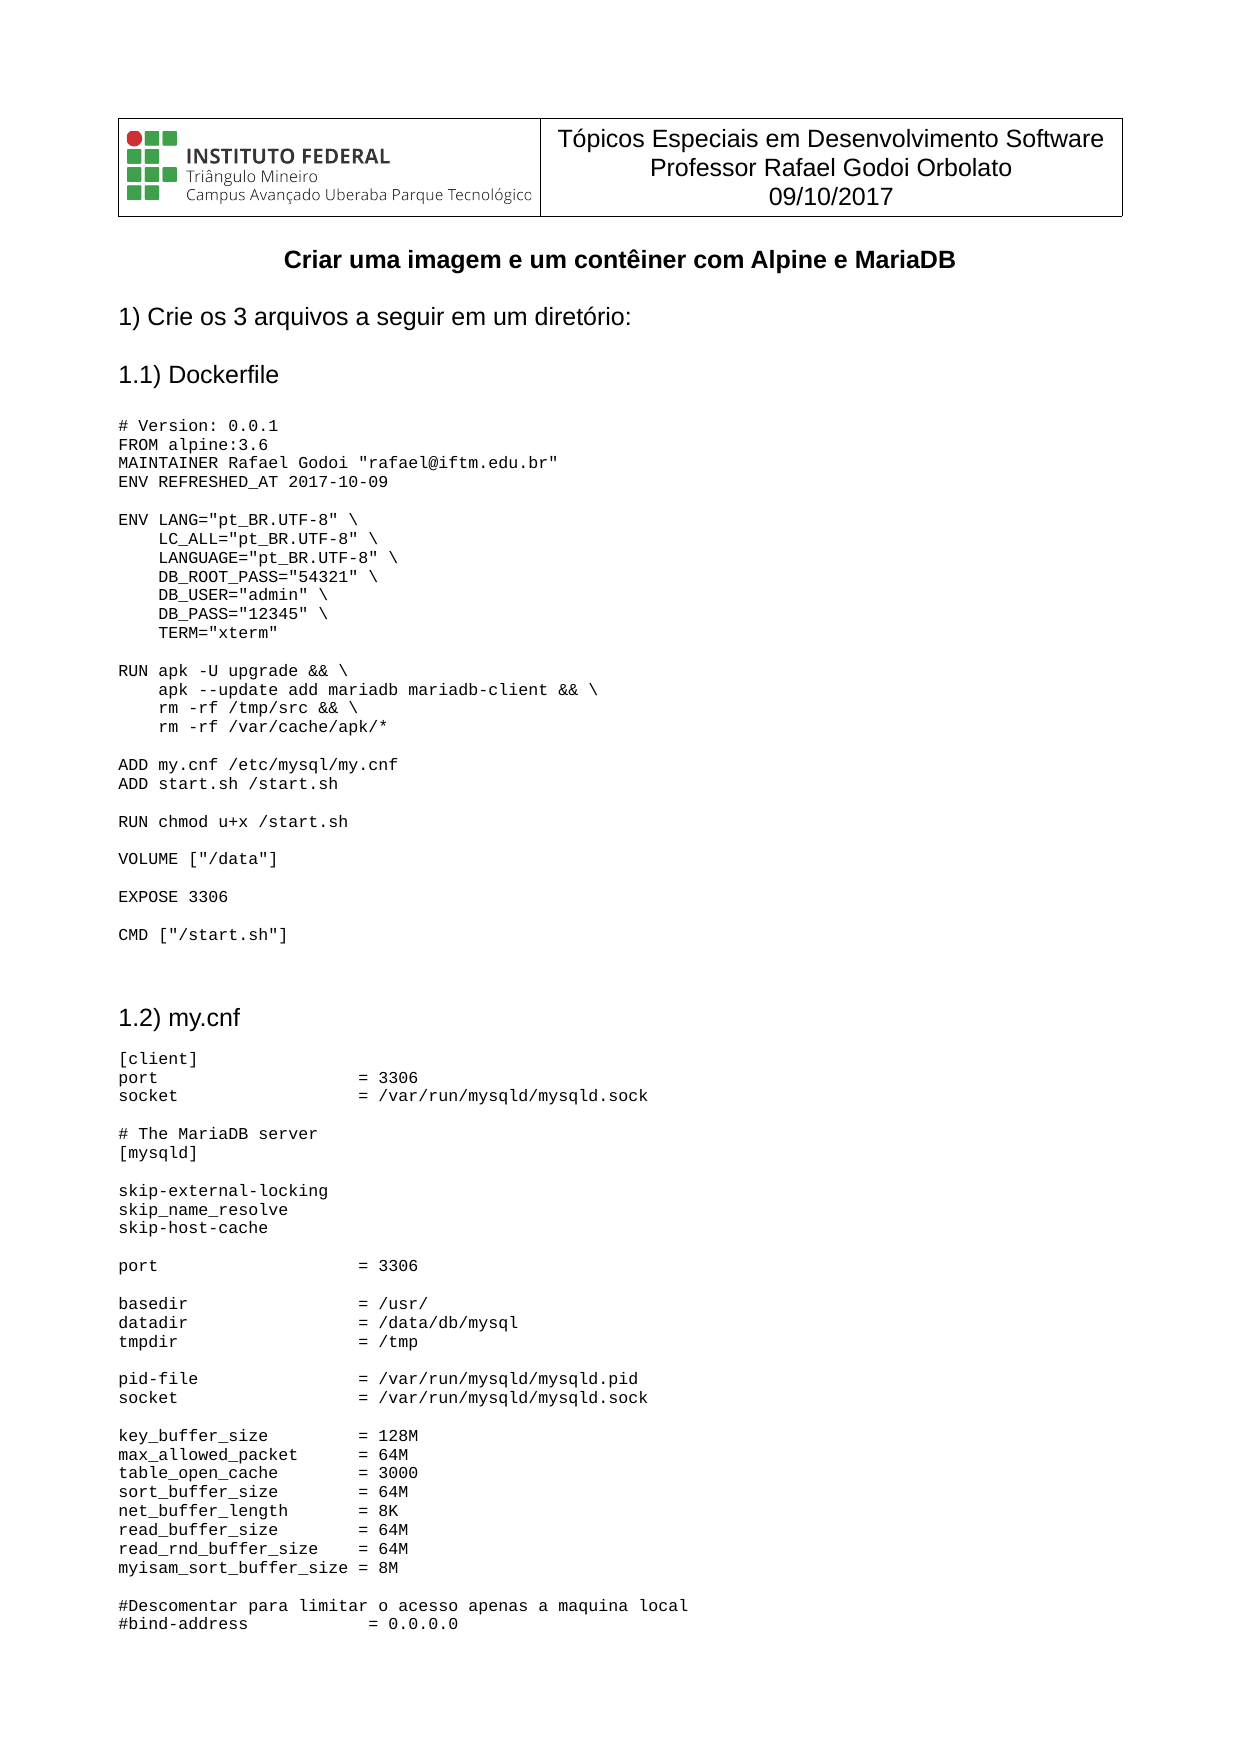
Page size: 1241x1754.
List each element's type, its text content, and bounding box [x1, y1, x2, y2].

text read_rnd_buffer_size = 64M [118, 1541, 1122, 1559]
text key_buffer_size = 128M [118, 1427, 1122, 1446]
text RUN apk -U upgrade && \ [118, 662, 1122, 681]
text rm -rf /tmp/src && \ [118, 700, 1122, 719]
text socket = /var/run/mysqld/mysqld.sock [118, 1088, 1122, 1107]
table_header Tópicos Especiais em Desenvolvimento Software Professor Rafael Godoi Orbolato 09/10/2017 [541, 119, 1122, 216]
text 1) Crie os 3 arquivos a seguir em um diretório: [118, 302, 1122, 331]
text datadir = /data/db/mysql [118, 1314, 1122, 1333]
text [client] [118, 1050, 1122, 1069]
text VOLUME ["/data"] [118, 851, 1122, 870]
text net_buffer_length = 8K [118, 1503, 1122, 1522]
text myisam_sort_buffer_size = 8M [118, 1559, 1122, 1578]
text ENV LANG="pt_BR.UTF-8" \ [118, 512, 1122, 530]
text 1.1) Dockerfile [118, 360, 1122, 388]
text DB_USER="admin" \ [118, 587, 1122, 606]
text socket = /var/run/mysqld/mysqld.sock [118, 1390, 1122, 1408]
text CMD ["/start.sh"] [118, 926, 1122, 945]
text # Version: 0.0.1 [118, 417, 1122, 436]
text TERM="xterm" [118, 625, 1122, 643]
text skip-host-cache [118, 1220, 1122, 1239]
text #Descomentar para limitar o acesso apenas a maquina local [118, 1597, 1122, 1616]
text skip_name_resolve [118, 1201, 1122, 1220]
text ADD my.cnf /etc/mysql/my.cnf [118, 757, 1122, 776]
text read_buffer_size = 64M [118, 1522, 1122, 1541]
text #bind-address = 0.0.0.0 [118, 1616, 1122, 1635]
text port = 3306 [118, 1258, 1122, 1277]
text basedir = /usr/ [118, 1295, 1122, 1314]
text RUN chmod u+x /start.sh [118, 813, 1122, 832]
text LANGUAGE="pt_BR.UTF-8" \ [118, 549, 1122, 568]
text MAINTAINER Rafael Godoi "rafael@iftm.edu.br" [118, 455, 1122, 474]
text EXPOSE 3306 [118, 889, 1122, 907]
text DB_PASS="12345" \ [118, 606, 1122, 625]
text DB_ROOT_PASS="54321" \ [118, 568, 1122, 587]
picture [126, 131, 532, 204]
text skip-external-locking [118, 1182, 1122, 1201]
text apk --update add mariadb mariadb-client && \ [118, 681, 1122, 700]
text FROM alpine:3.6 [118, 436, 1122, 455]
text table_open_cache = 3000 [118, 1465, 1122, 1484]
text ADD start.sh /start.sh [118, 776, 1122, 794]
text max_allowed_packet = 64M [118, 1446, 1122, 1465]
text tmpdir = /tmp [118, 1333, 1122, 1352]
text Criar uma imagem e um contêiner com Alpine e MariaDB [118, 245, 1122, 273]
table_header [119, 119, 540, 216]
text rm -rf /var/cache/apk/* [118, 719, 1122, 738]
text [mysqld] [118, 1144, 1122, 1163]
text pid-file = /var/run/mysqld/mysqld.pid [118, 1371, 1122, 1390]
text ENV REFRESHED_AT 2017-10-09 [118, 474, 1122, 493]
text sort_buffer_size = 64M [118, 1484, 1122, 1503]
text 1.2) my.cnf [118, 1003, 1122, 1031]
text LC_ALL="pt_BR.UTF-8" \ [118, 530, 1122, 549]
text # The MariaDB server [118, 1126, 1122, 1144]
text port = 3306 [118, 1069, 1122, 1088]
